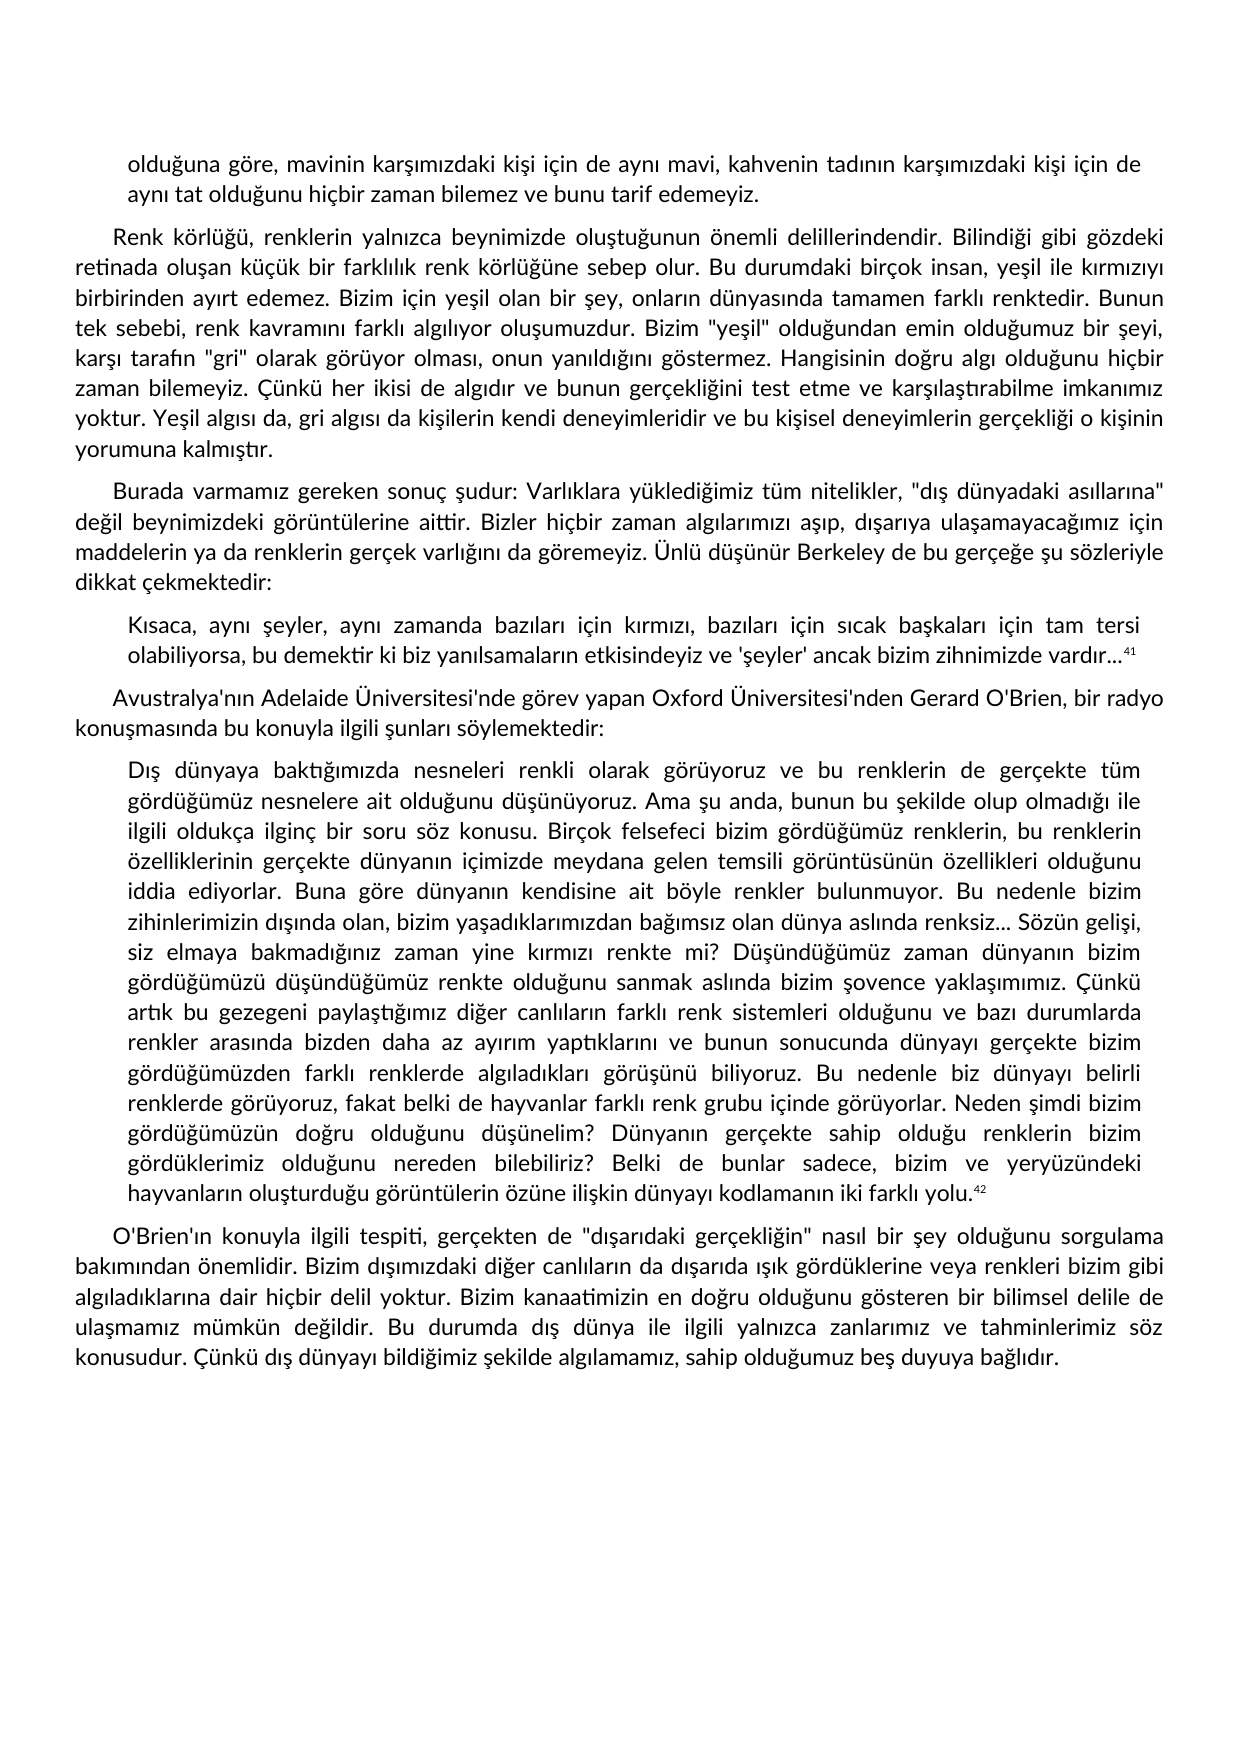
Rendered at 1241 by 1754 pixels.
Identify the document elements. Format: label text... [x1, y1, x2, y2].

text olduğuna göre, mavinin karşımızdaki kişi için de aynı mavi, kahvenin tadının karşımızdaki kişi için de aynı tat olduğunu hiçbir zaman bilemez ve bunu tarif edemeyiz. [127, 150, 1143, 208]
text Burada varmamız gereken sonuç şudur: Varlıklara yüklediğimiz tüm nitelikler, "dış dünyadaki asıllarına" değil beynimizdeki görüntülerine aittir. Bizler hiçbir zaman algılarımızı aşıp, dışarıya ulaşamayacağımız için maddelerin ya da renklerin gerçek varlığını da göremeyiz. Ünlü düşünür Berkeley de bu gerçeğe şu sözleriyle dikkat çekmektedir: [75, 477, 1165, 595]
text Avustralya'nın Adelaide Üniversitesi'nde görev yapan Oxford Üniversitesi'nden Gerard O'Brien, bir radyo konuşmasında bu konuyla ilgili şunları söylemektedir: [75, 683, 1165, 741]
text Dış dünyaya baktığımızda nesneleri renkli olarak görüyoruz ve bu renklerin de gerçekte tüm gördüğümüz nesnelere ait olduğunu düşünüyoruz. Ama şu anda, bunun bu şekilde olup olmadığı ile ilgili oldukça ilginç bir soru söz konusu. Birçok felsefeci bizim gördüğümüz renklerin, bu renklerin özelliklerinin gerçekte dünyanın içimizde meydana gelen temsili görüntüsünün özellikleri olduğunu iddia ediyorlar. Buna göre dünyanın kendisine ait böyle renkler bulunmuyor. Bu nedenle bizim zihinlerimizin dışında olan, bizim yaşadıklarımızdan bağımsız olan dünya aslında renksiz... Sözün gelişi, siz elmaya bakmadığınız zaman yine kırmızı renkte mi? Düşündüğümüz zaman dünyanın bizim gördüğümüzü düşündüğümüz renkte olduğunu sanmak aslında bizim şovence yaklaşımımız. Çünkü artık bu gezegeni paylaştığımız diğer canlıların farklı renk sistemleri olduğunu ve bazı durumlarda renkler arasında bizden daha az ayırım yaptıklarını ve bunun sonucunda dünyayı gerçekte bizim gördüğümüzden farklı renklerde algıladıkları görüşünü biliyoruz. Bu nedenle biz dünyayı belirli renklerde görüyoruz, fakat belki de hayvanlar farklı renk grubu içinde görüyorlar. Neden şimdi bizim gördüğümüzün doğru olduğunu düşünelim? Dünyanın gerçekte sahip olduğu renklerin bizim gördüklerimiz olduğunu nereden bilebiliriz? Belki de bunlar sadece, bizim ve yeryüzündeki hayvanların oluşturduğu görüntülerin özüne ilişkin dünyayı kodlamanın iki farklı yolu.42 [127, 756, 1143, 1207]
text Renk körlüğü, renklerin yalnızca beynimizde oluştuğunun önemli delillerindendir. Bilindiği gibi gözdeki retinada oluşan küçük bir farklılık renk körlüğüne sebep olur. Bu durumdaki birçok insan, yeşil ile kırmızıyı birbirinden ayırt edemez. Bizim için yeşil olan bir şey, onların dünyasında tamamen farklı renktedir. Bunun tek sebebi, renk kavramını farklı algılıyor oluşumuzdur. Bizim "yeşil" olduğundan emin olduğumuz bir şeyi, karşı tarafın "gri" olarak görüyor olması, onun yanıldığını göstermez. Hangisinin doğru algı olduğunu hiçbir zaman bilemeyiz. Çünkü her ikisi de algıdır ve bunun gerçekliğini test etme ve karşılaştırabilme imkanımız yoktur. Yeşil algısı da, gri algısı da kişilerin kendi deneyimleridir ve bu kişisel deneyimlerin gerçekliği o kişinin yorumuna kalmıştır. [75, 223, 1165, 462]
text Kısaca, aynı şeyler, aynı zamanda bazıları için kırmızı, bazıları için sıcak başkaları için tam tersi olabiliyorsa, bu demektir ki biz yanılsamaların etkisindeyiz ve 'şeyler' ancak bizim zihnimizde vardır...41 [127, 610, 1143, 668]
text O'Brien'ın konuyla ilgili tespiti, gerçekten de "dışarıdaki gerçekliğin" nasıl bir şey olduğunu sorgulama bakımından önemlidir. Bizim dışımızdaki diğer canlıların da dışarıda ışık gördüklerine veya renkleri bizim gibi algıladıklarına dair hiçbir delil yoktur. Bizim kanaatimizin en doğru olduğunu gösteren bir bilimsel delile de ulaşmamız mümkün değildir. Bu durumda dış dünya ile ilgili yalnızca zanlarımız ve tahminlerimiz söz konusudur. Çünkü dış dünyayı bildiğimiz şekilde algılamamız, sahip olduğumuz beş duyuya bağlıdır. [75, 1222, 1165, 1370]
